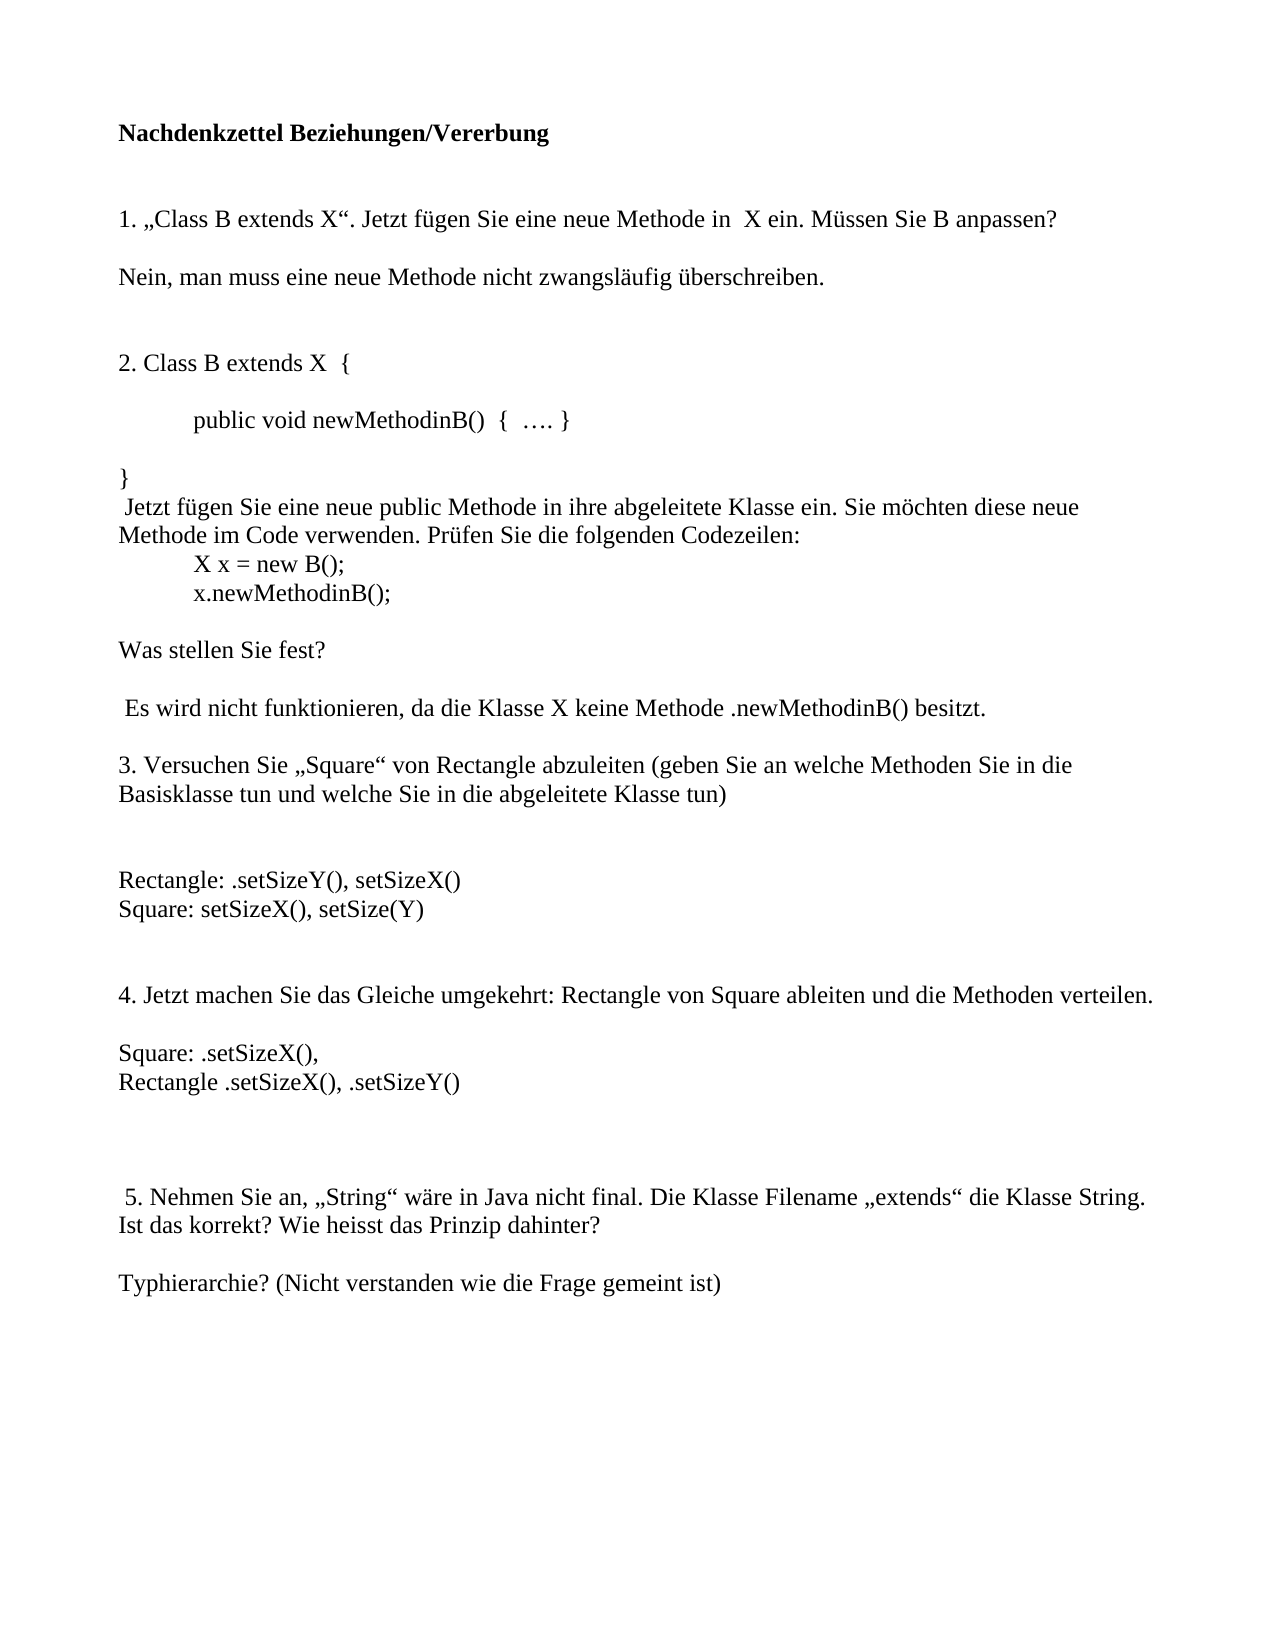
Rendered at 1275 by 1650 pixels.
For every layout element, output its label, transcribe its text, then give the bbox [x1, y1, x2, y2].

text Nein, man muss eine neue Methode nicht zwangsläufig überschreiben. [118, 262, 1157, 291]
text } [118, 463, 1157, 492]
text Was stellen Sie fest? [118, 636, 1157, 664]
text 2. Class B extends X { [118, 348, 1157, 377]
text Rectangle .setSizeX(), .setSizeY() [118, 1067, 1157, 1096]
text 3. Versuchen Sie „Square“ von Rectangle abzuleiten (geben Sie an welche Methoden Sie in die Basisklasse tun und welche Sie in die abgeleitete Klasse tun) [118, 751, 1157, 808]
text public void newMethodinB() { …. } [118, 406, 1157, 434]
text 1. „Class B extends X“. Jetzt fügen Sie eine neue Methode in X ein. Müssen Sie B anpassen? [118, 204, 1157, 233]
text 4. Jetzt machen Sie das Gleiche umgekehrt: Rectangle von Square ableiten und die Methoden verteilen. [118, 981, 1157, 1009]
text Square: .setSizeX(), [118, 1038, 1157, 1067]
text Es wird nicht funktionieren, da die Klasse X keine Methode .newMethodinB() besitzt. [118, 693, 1157, 722]
text 5. Nehmen Sie an, „String“ wäre in Java nicht final. Die Klasse Filename „extends“ die Klasse String. Ist das korrekt? Wie heisst das Prinzip dahinter? [118, 1182, 1157, 1239]
text X x = new B(); [118, 549, 1157, 578]
text Jetzt fügen Sie eine neue public Methode in ihre abgeleitete Klasse ein. Sie möchten diese neue Methode im Code verwenden. Prüfen Sie die folgenden Codezeilen: [118, 492, 1157, 549]
text Nachdenkzettel Beziehungen/Vererbung [118, 118, 1157, 147]
text Typhierarchie? (Nicht verstanden wie die Frage gemeint ist) [118, 1268, 1157, 1297]
text x.newMethodinB(); [118, 578, 1157, 607]
text Rectangle: .setSizeY(), setSizeX() Square: setSizeX(), setSize(Y) [118, 866, 1157, 923]
